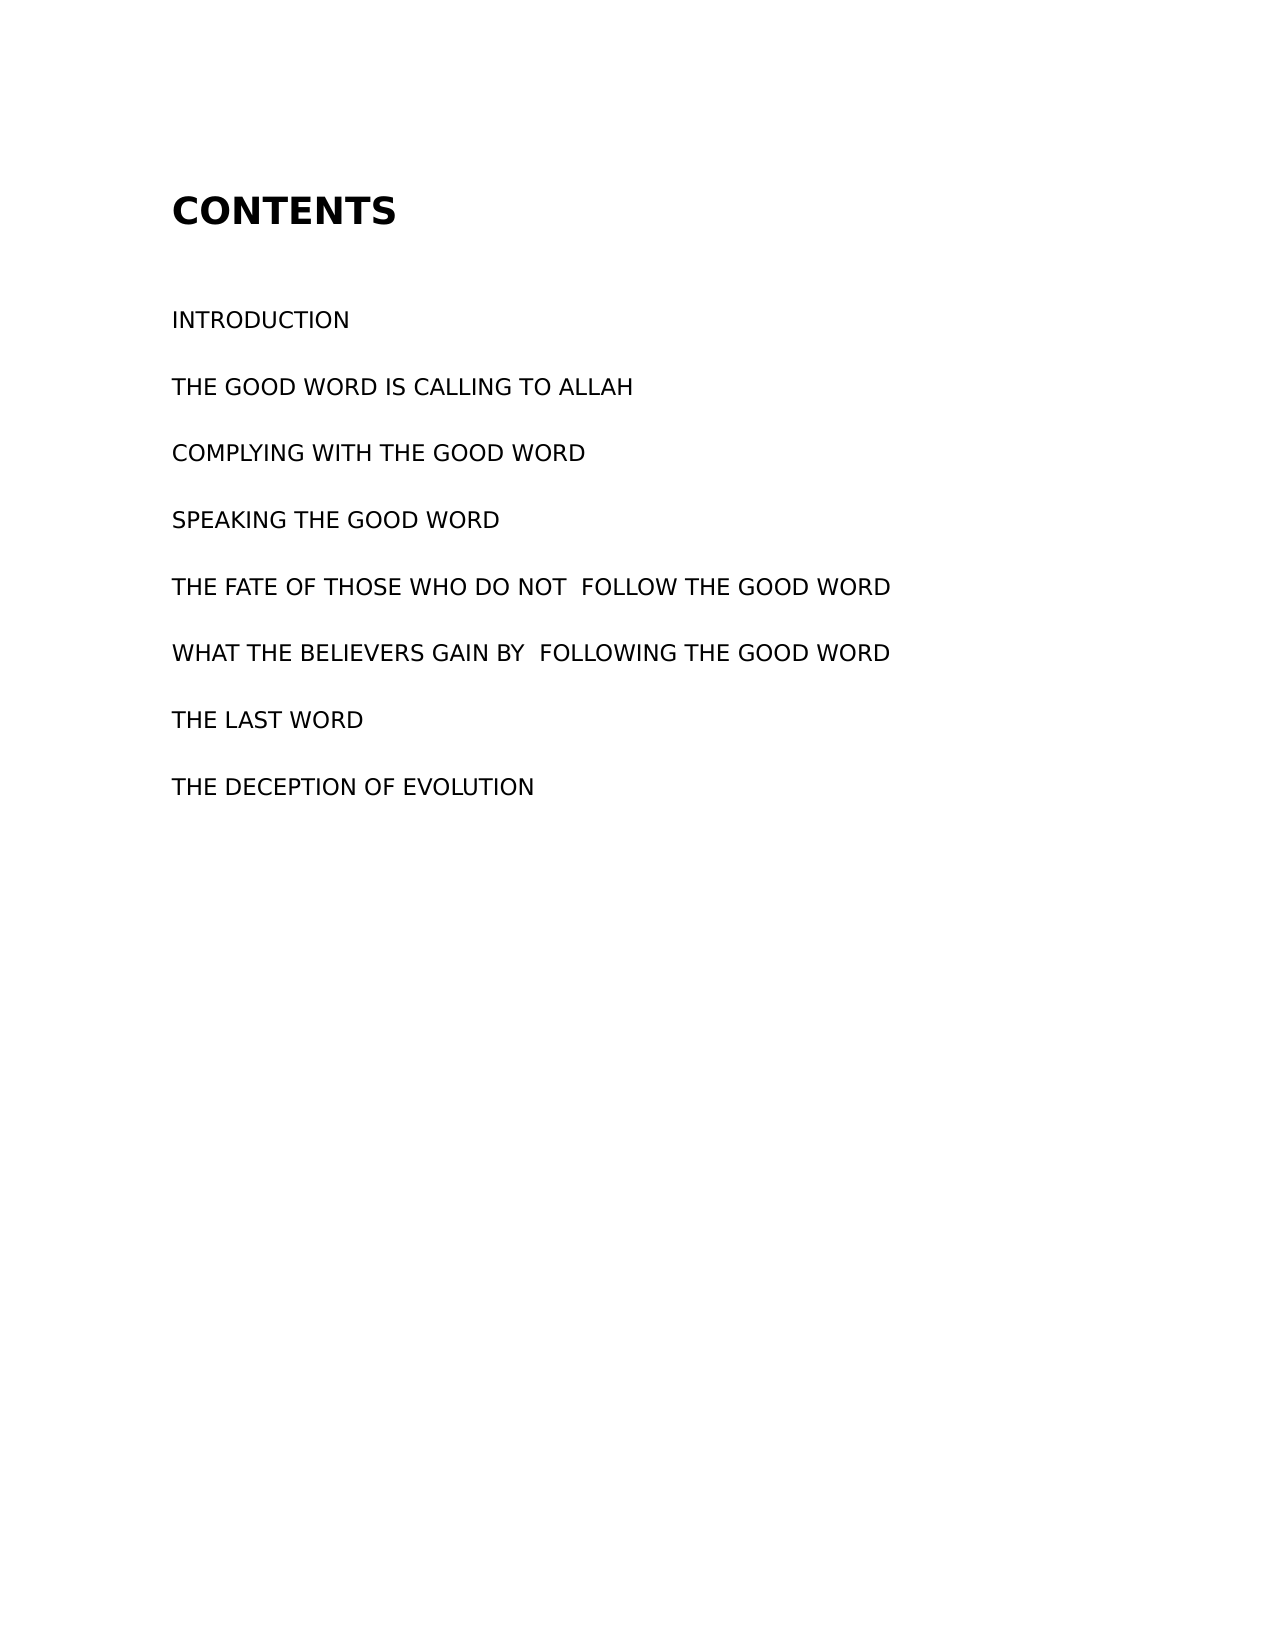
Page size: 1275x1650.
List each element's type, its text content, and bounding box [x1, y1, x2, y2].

text CONTENTS [112, 181, 1145, 235]
text THE LAST WORD [112, 702, 1145, 735]
text SPEAKING THE GOOD WORD [112, 502, 1145, 535]
text THE DECEPTION OF EVOLUTION [112, 768, 1145, 802]
text COMPLYING WITH THE GOOD WORD [112, 435, 1145, 468]
text THE FATE OF THOSE WHO DO NOT FOLLOW THE GOOD WORD [112, 568, 1145, 602]
text WHAT THE BELIEVERS GAIN BY FOLLOWING THE GOOD WORD [112, 635, 1145, 668]
text INTRODUCTION [112, 302, 1145, 335]
text THE GOOD WORD IS CALLING TO ALLAH [112, 368, 1145, 402]
